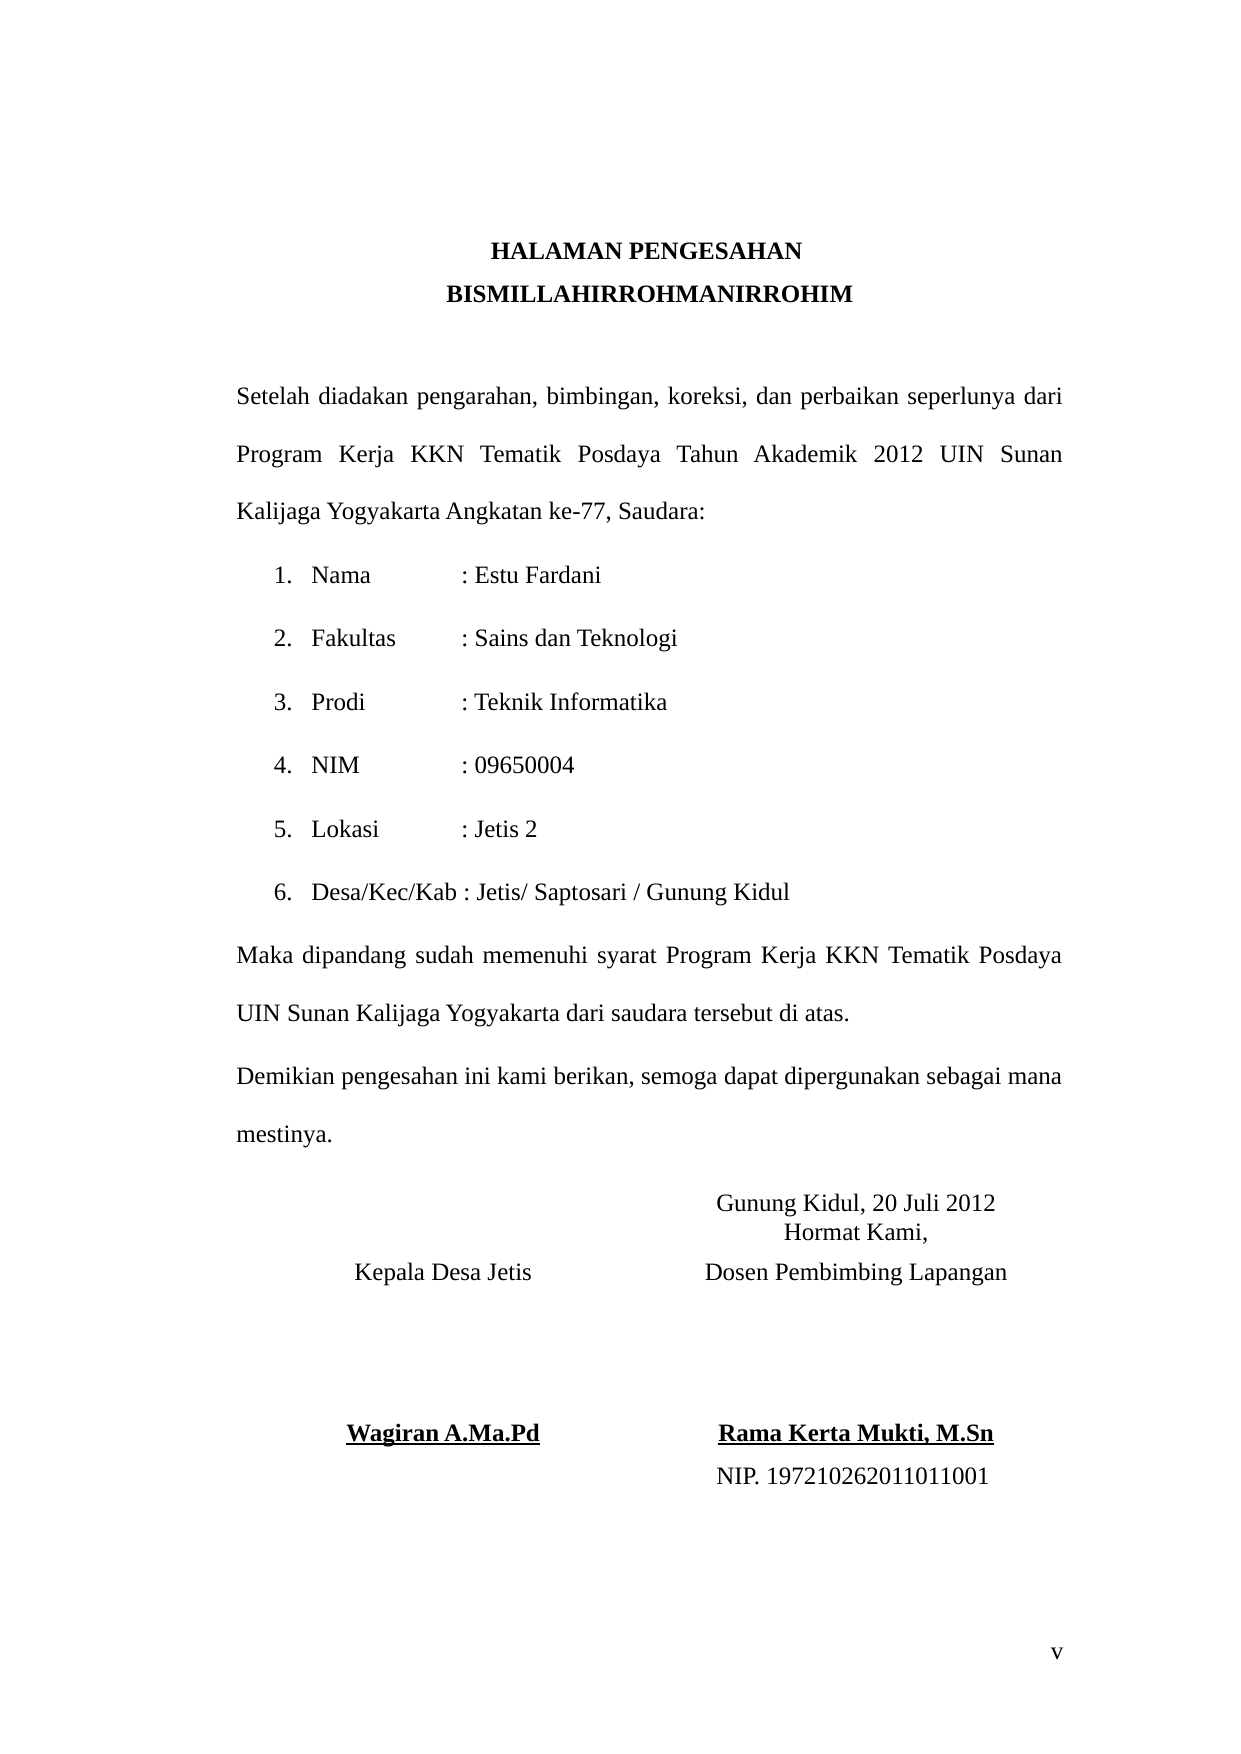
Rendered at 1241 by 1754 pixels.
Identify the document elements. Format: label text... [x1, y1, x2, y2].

table_cell Dosen Pembimbing Lapangan [650, 1251, 1062, 1412]
text Setelah diadakan pengarahan, bimbingan, koreksi, dan perbaikan seperlunya dari Program Kerja KKN Tematik Posdaya Tahun Akademik 2012 UIN Sunan Kalijaga Yogyakarta Angkatan ke-77, Saudara: [236, 381, 1063, 525]
list Fakultas : Sains dan Teknologi [274, 623, 1063, 652]
list NIM : 09650004 [274, 750, 1063, 779]
table_cell Wagiran A.Ma.Pd [236, 1413, 649, 1496]
list Lokasi : Jetis 2 [274, 814, 1063, 842]
table_cell Rama Kerta Mukti, M.Sn NIP. 197210262011011001 [650, 1413, 1062, 1496]
list Prodi : Teknik Informatika [274, 687, 1063, 716]
text Demikian pengesahan ini kami berikan, semoga dapat dipergunakan sebagai mana mestinya. [236, 1061, 1063, 1148]
text HALAMAN PENGESAHAN BISMILLAHIRROHMANIRROHIM [236, 236, 1063, 308]
list Nama : Estu Fardani [274, 560, 1063, 589]
table_cell Kepala Desa Jetis [236, 1251, 649, 1412]
table_header Gunung Kidul, 20 Juli 2012 Hormat Kami, [650, 1183, 1062, 1251]
list Desa/Kec/Kab : Jetis/ Saptosari / Gunung Kidul [274, 877, 1063, 906]
table_header [236, 1183, 649, 1251]
text Maka dipandang sudah memenuhi syarat Program Kerja KKN Tematik Posdaya UIN Sunan Kalijaga Yogyakarta dari saudara tersebut di atas. [236, 941, 1063, 1027]
